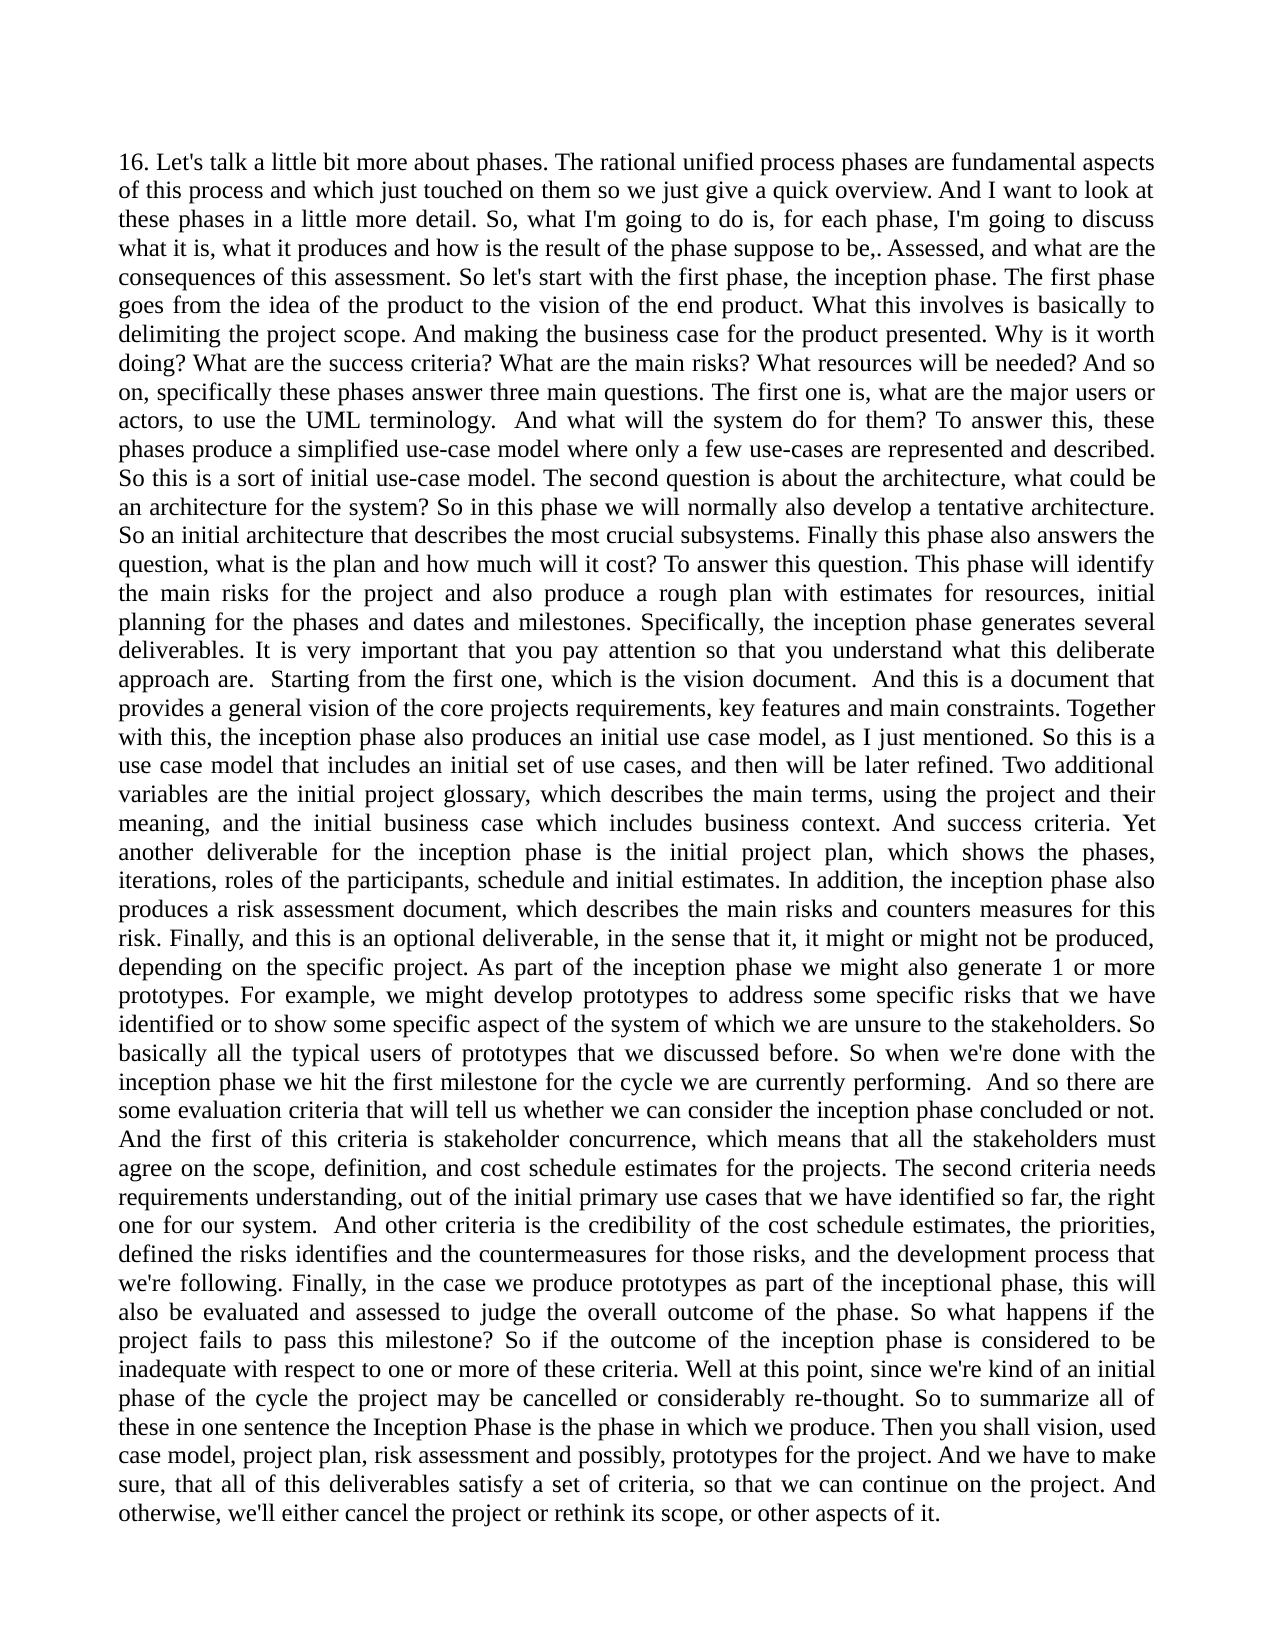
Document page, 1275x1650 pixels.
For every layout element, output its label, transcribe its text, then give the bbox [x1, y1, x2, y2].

text 16. Let's talk a little bit more about phases. The rational unified process phases are fundamental aspects of this process and which just touched on them so we just give a quick overview. And I want to look at these phases in a little more detail. So, what I'm going to do is, for each phase, I'm going to discuss what it is, what it produces and how is the result of the phase suppose to be,. Assessed, and what are the consequences of this assessment. So let's start with the first phase, the inception phase. The first phase goes from the idea of the product to the vision of the end product. What this involves is basically to delimiting the project scope. And making the business case for the product presented. Why is it worth doing? What are the success criteria? What are the main risks? What resources will be needed? And so on, specifically these phases answer three main questions. The first one is, what are the major users or actors, to use the UML terminology. And what will the system do for them? To answer this, these phases produce a simplified use-case model where only a few use-cases are represented and described. So this is a sort of initial use-case model. The second question is about the architecture, what could be an architecture for the system? So in this phase we will normally also develop a tentative architecture. So an initial architecture that describes the most crucial subsystems. Finally this phase also answers the question, what is the plan and how much will it cost? To answer this question. This phase will identify the main risks for the project and also produce a rough plan with estimates for resources, initial planning for the phases and dates and milestones. Specifically, the inception phase generates several deliverables. It is very important that you pay attention so that you understand what this deliberate approach are. Starting from the first one, which is the vision document. And this is a document that provides a general vision of the core projects requirements, key features and main constraints. Together with this, the inception phase also produces an initial use case model, as I just mentioned. So this is a use case model that includes an initial set of use cases, and then will be later refined. Two additional variables are the initial project glossary, which describes the main terms, using the project and their meaning, and the initial business case which includes business context. And success criteria. Yet another deliverable for the inception phase is the initial project plan, which shows the phases, iterations, roles of the participants, schedule and initial estimates. In addition, the inception phase also produces a risk assessment document, which describes the main risks and counters measures for this risk. Finally, and this is an optional deliverable, in the sense that it, it might or might not be produced, depending on the specific project. As part of the inception phase we might also generate 1 or more prototypes. For example, we might develop prototypes to address some specific risks that we have identified or to show some specific aspect of the system of which we are unsure to the stakeholders. So basically all the typical users of prototypes that we discussed before. So when we're done with the inception phase we hit the first milestone for the cycle we are currently performing. And so there are some evaluation criteria that will tell us whether we can consider the inception phase concluded or not. And the first of this criteria is stakeholder concurrence, which means that all the stakeholders must agree on the scope, definition, and cost schedule estimates for the projects. The second criteria needs requirements understanding, out of the initial primary use cases that we have identified so far, the right one for our system. And other criteria is the credibility of the cost schedule estimates, the priorities, defined the risks identifies and the countermeasures for those risks, and the development process that we're following. Finally, in the case we produce prototypes as part of the inceptional phase, this will also be evaluated and assessed to judge the overall outcome of the phase. So what happens if the project fails to pass this milestone? So if the outcome of the inception phase is considered to be inadequate with respect to one or more of these criteria. Well at this point, since we're kind of an initial phase of the cycle the project may be cancelled or considerably re-thought. So to summarize all of these in one sentence the Inception Phase is the phase in which we produce. Then you shall vision, used case model, project plan, risk assessment and possibly, prototypes for the project. And we have to make sure, that all of this deliverables satisfy a set of criteria, so that we can continue on the project. And otherwise, we'll either cancel the project or rethink its scope, or other aspects of it. [118, 147, 1157, 1527]
